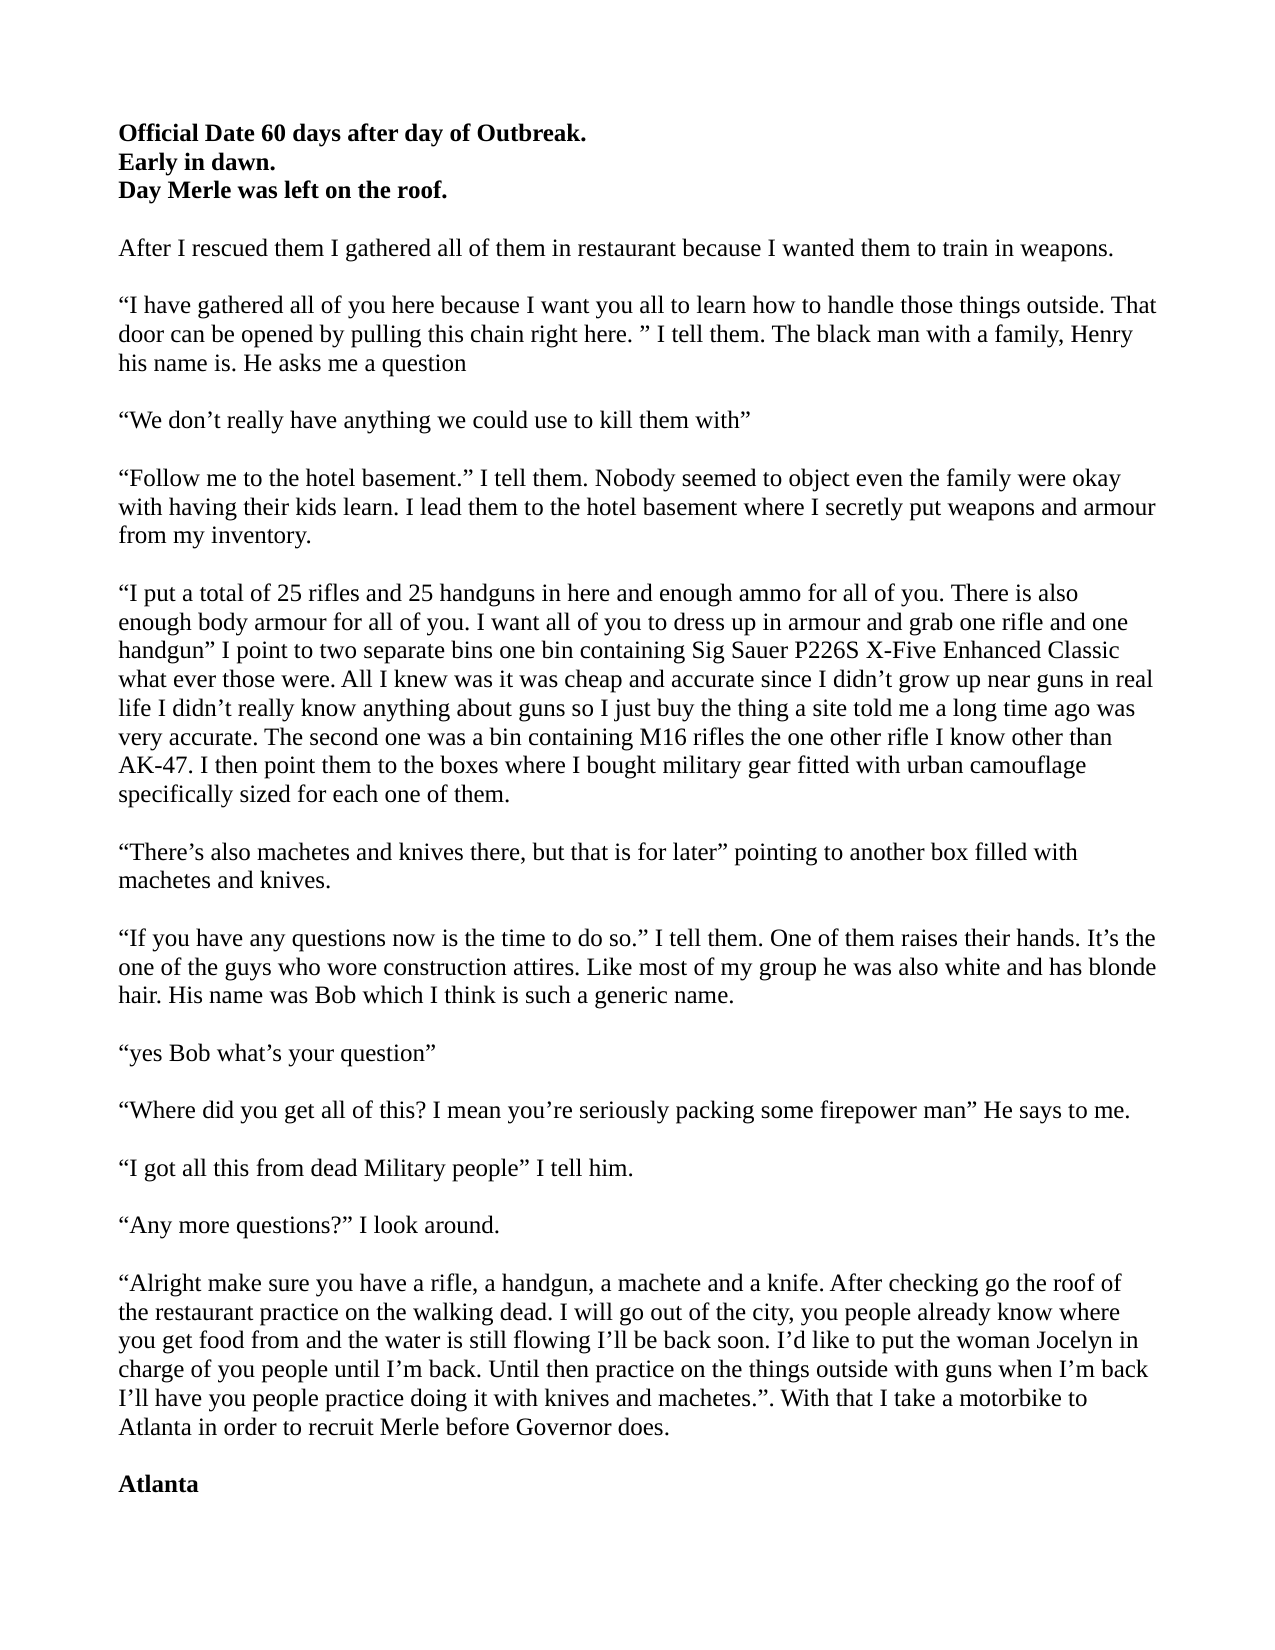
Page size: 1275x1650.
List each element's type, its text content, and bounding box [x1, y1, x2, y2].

text After I rescued them I gathered all of them in restaurant because I wanted them to train in weapons. [118, 233, 1157, 262]
text “yes Bob what’s your question” [118, 1038, 1157, 1067]
text Atlanta [118, 1469, 1157, 1498]
text “I have gathered all of you here because I want you all to learn how to handle those things outside. That door can be opened by pulling this chain right here. ” I tell them. The black man with a family, Henry his name is. He asks me a question [118, 291, 1157, 377]
text Day Merle was left on the roof. [118, 176, 1157, 204]
text “Alright make sure you have a rifle, a handgun, a machete and a knife. After checking go the roof of the restaurant practice on the walking dead. I will go out of the city, you people already know where you get food from and the water is still flowing I’ll be back soon. I’d like to put the woman Jocelyn in charge of you people until I’m back. Until then practice on the things outside with guns when I’m back I’ll have you people practice doing it with knives and machetes.”. With that I take a motorbike to Atlanta in order to recruit Merle before Governor does. [118, 1268, 1157, 1441]
text “Follow me to the hotel basement.” I tell them. Nobody seemed to object even the family were okay with having their kids learn. I lead them to the hotel basement where I secretly put weapons and armour from my inventory. [118, 463, 1157, 549]
text “We don’t really have anything we could use to kill them with” [118, 406, 1157, 434]
text “Where did you get all of this? I mean you’re seriously packing some firepower man” He says to me. [118, 1096, 1157, 1124]
text “I put a total of 25 rifles and 25 handguns in here and enough ammo for all of you. There is also enough body armour for all of you. I want all of you to dress up in armour and grab one rifle and one handgun” I point to two separate bins one bin containing Sig Sauer P226S X-Five Enhanced Classic what ever those were. All I knew was it was cheap and accurate since I didn’t grow up near guns in real life I didn’t really know anything about guns so I just buy the thing a site told me a long time ago was very accurate. The second one was a bin containing M16 rifles the one other rifle I know other than AK-47. I then point them to the boxes where I bought military gear fitted with urban camouflage specifically sized for each one of them. [118, 549, 1157, 808]
text “Any more questions?” I look around. [118, 1211, 1157, 1239]
text “If you have any questions now is the time to do so.” I tell them. One of them raises their hands. It’s the one of the guys who wore construction attires. Like most of my group he was also white and has blonde hair. His name was Bob which I think is such a generic name. [118, 923, 1157, 1009]
text Early in dawn. [118, 147, 1157, 176]
text “There’s also machetes and knives there, but that is for later” pointing to another box filled with machetes and knives. [118, 837, 1157, 894]
text Official Date 60 days after day of Outbreak. [118, 118, 1157, 147]
text “I got all this from dead Military people” I tell him. [118, 1153, 1157, 1182]
